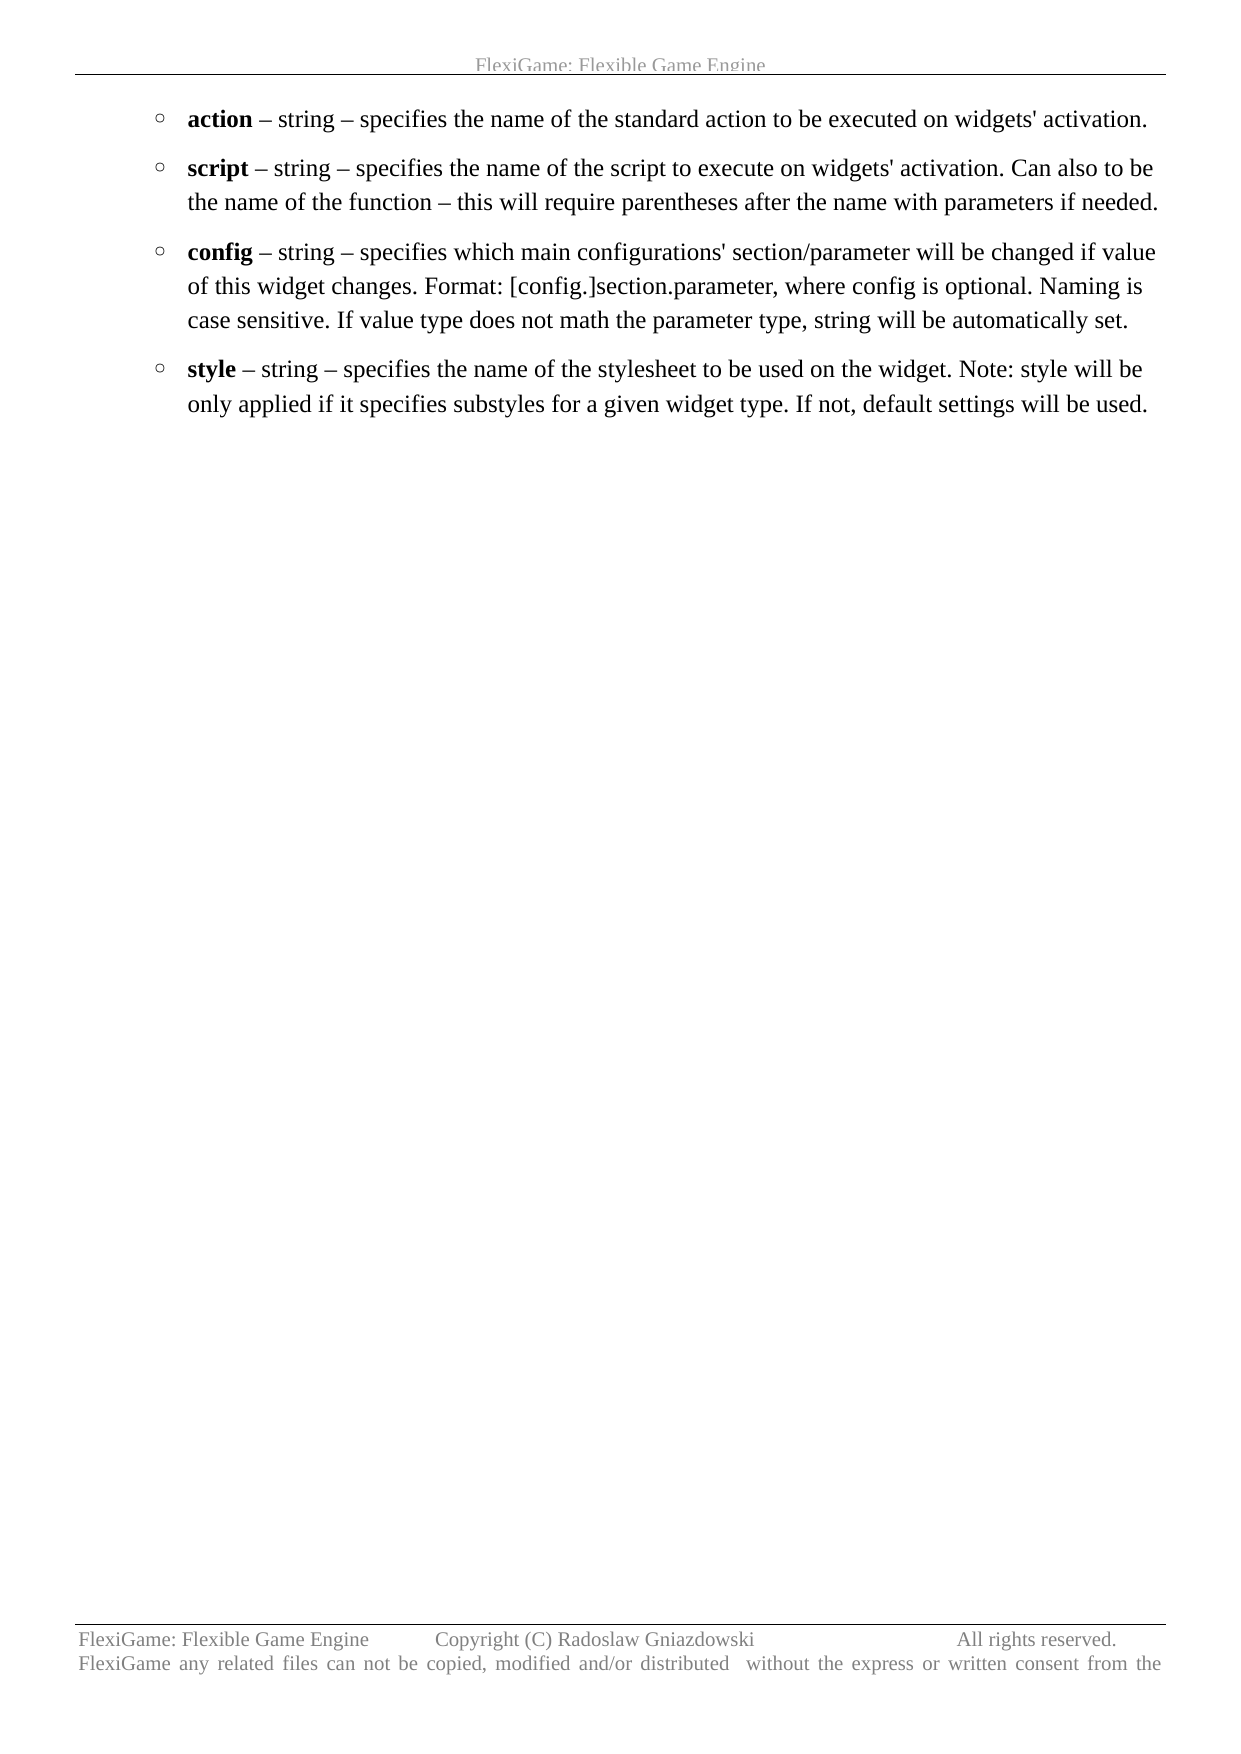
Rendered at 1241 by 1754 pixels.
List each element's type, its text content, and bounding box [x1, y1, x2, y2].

list style – string – specifies the name of the stylesheet to be used on the widget. Note: style will be only applied if it specifies substyles for a given widget type. If not, default settings will be used. [150, 354, 1166, 418]
list config – string – specifies which main configurations' section/parameter will be changed if value of this widget changes. Format: [config.]section.parameter, where config is optional. Naming is case sensitive. If value type does not math the parameter type, string will be automatically set. [150, 237, 1166, 334]
list script – string – specifies the name of the script to execute on widgets' activation. Can also to be the name of the function – this will require parentheses after the name with parameters if needed. [150, 153, 1166, 216]
list action – string – specifies the name of the standard action to be executed on widgets' activation. [150, 104, 1166, 133]
